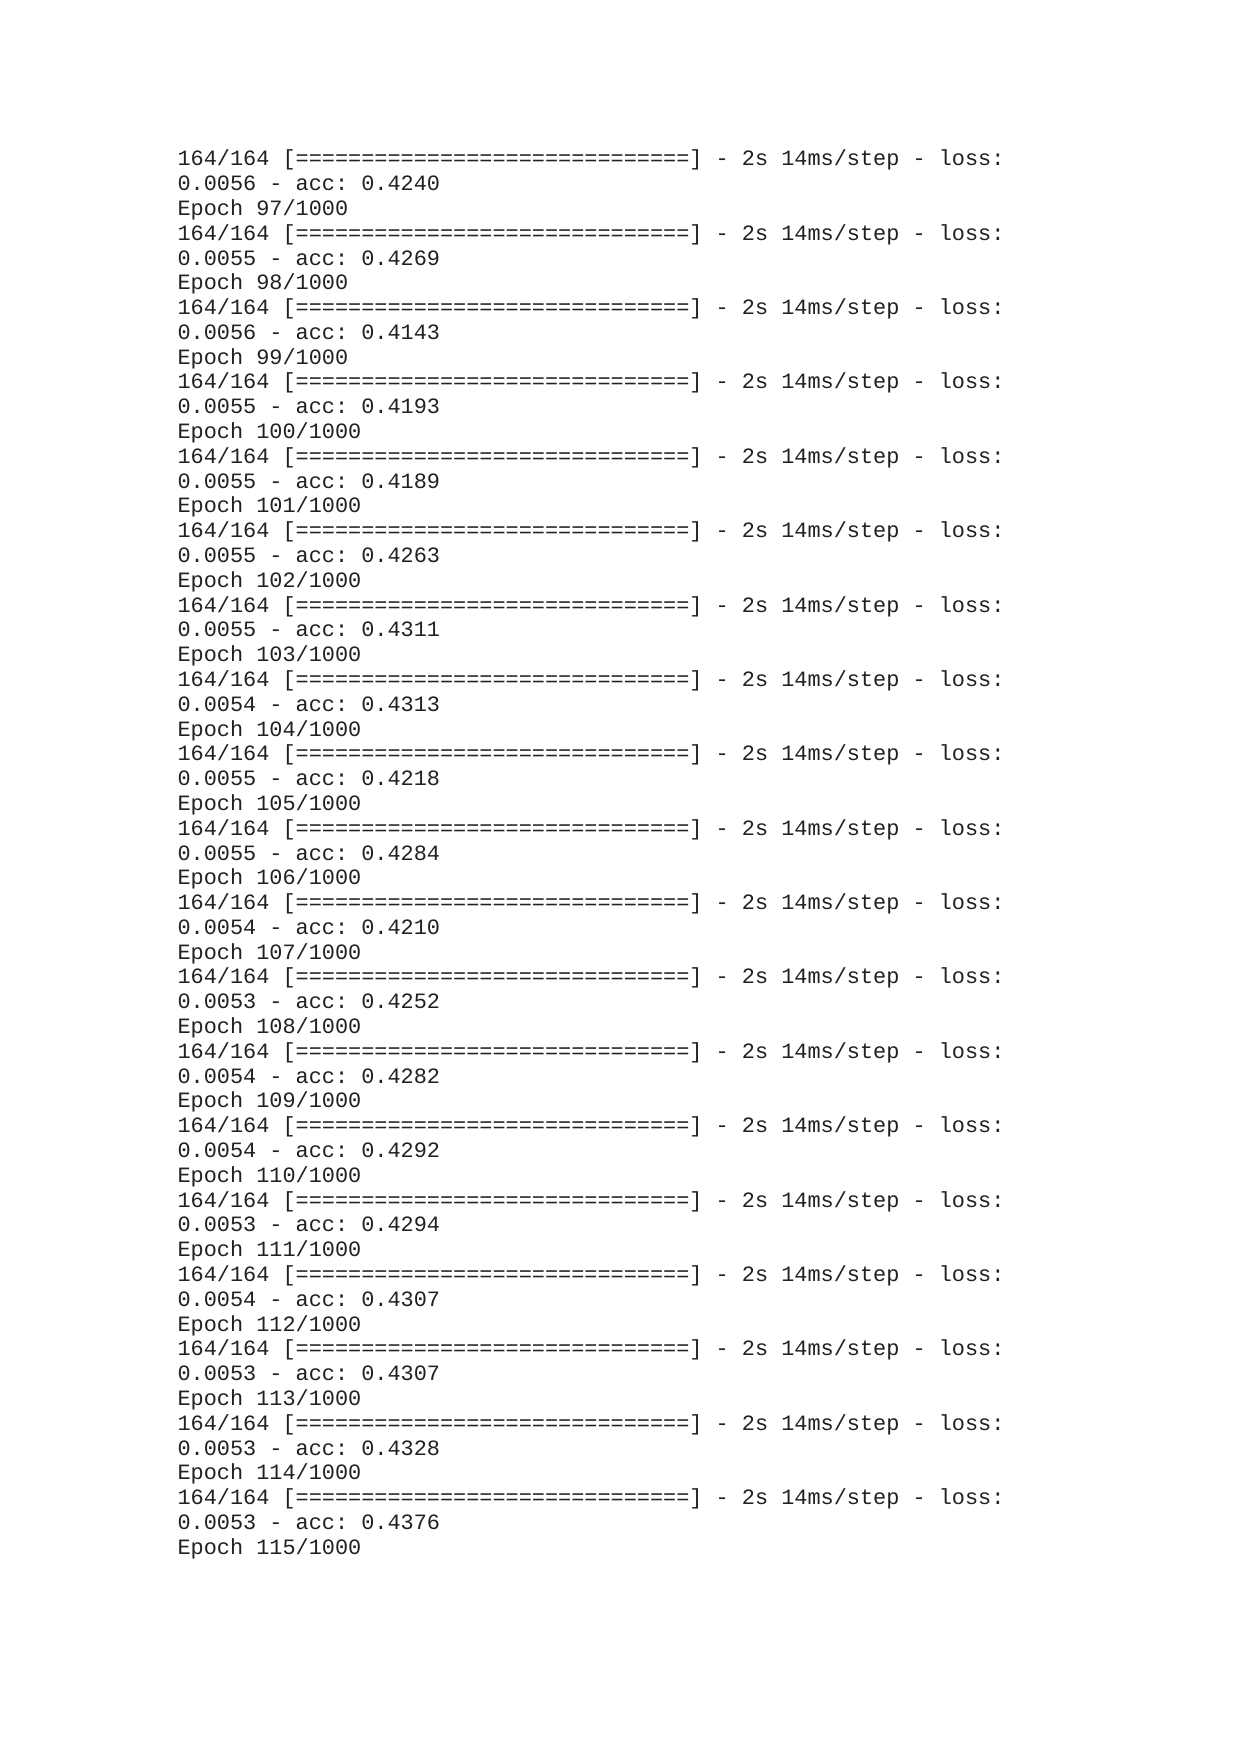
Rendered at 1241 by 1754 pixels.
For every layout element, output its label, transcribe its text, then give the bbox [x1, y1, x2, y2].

text 164/164 [==============================] - 2s 14ms/step - loss: 0.0053 - acc: 0.4307 [177, 1338, 1063, 1387]
text Epoch 99/1000 [177, 346, 1063, 371]
text Epoch 103/1000 [177, 643, 1063, 668]
text 164/164 [==============================] - 2s 14ms/step - loss: 0.0056 - acc: 0.4143 [177, 296, 1063, 346]
text 164/164 [==============================] - 2s 14ms/step - loss: 0.0054 - acc: 0.4292 [177, 1114, 1063, 1164]
text 164/164 [==============================] - 2s 14ms/step - loss: 0.0053 - acc: 0.4252 [177, 966, 1063, 1015]
text Epoch 107/1000 [177, 941, 1063, 966]
text 164/164 [==============================] - 2s 14ms/step - loss: 0.0054 - acc: 0.4307 [177, 1263, 1063, 1313]
text Epoch 105/1000 [177, 792, 1063, 817]
text 164/164 [==============================] - 2s 14ms/step - loss: 0.0054 - acc: 0.4313 [177, 668, 1063, 718]
text 164/164 [==============================] - 2s 14ms/step - loss: 0.0055 - acc: 0.4193 [177, 371, 1063, 420]
text 164/164 [==============================] - 2s 14ms/step - loss: 0.0055 - acc: 0.4269 [177, 222, 1063, 272]
text Epoch 113/1000 [177, 1387, 1063, 1412]
text Epoch 108/1000 [177, 1015, 1063, 1040]
text 164/164 [==============================] - 2s 14ms/step - loss: 0.0054 - acc: 0.4210 [177, 891, 1063, 941]
text 164/164 [==============================] - 2s 14ms/step - loss: 0.0056 - acc: 0.4240 [177, 148, 1063, 197]
text Epoch 101/1000 [177, 495, 1063, 519]
text 164/164 [==============================] - 2s 14ms/step - loss: 0.0055 - acc: 0.4311 [177, 594, 1063, 643]
text 164/164 [==============================] - 2s 14ms/step - loss: 0.0055 - acc: 0.4263 [177, 519, 1063, 569]
text 164/164 [==============================] - 2s 14ms/step - loss: 0.0053 - acc: 0.4328 [177, 1412, 1063, 1462]
text Epoch 106/1000 [177, 867, 1063, 891]
text Epoch 111/1000 [177, 1238, 1063, 1263]
text Epoch 114/1000 [177, 1462, 1063, 1486]
text Epoch 100/1000 [177, 420, 1063, 445]
text Epoch 104/1000 [177, 718, 1063, 743]
text 164/164 [==============================] - 2s 14ms/step - loss: 0.0055 - acc: 0.4218 [177, 743, 1063, 792]
text Epoch 115/1000 [177, 1536, 1063, 1561]
text Epoch 110/1000 [177, 1164, 1063, 1189]
text 164/164 [==============================] - 2s 14ms/step - loss: 0.0055 - acc: 0.4284 [177, 817, 1063, 867]
text Epoch 98/1000 [177, 272, 1063, 296]
text 164/164 [==============================] - 2s 14ms/step - loss: 0.0053 - acc: 0.4376 [177, 1486, 1063, 1536]
text 164/164 [==============================] - 2s 14ms/step - loss: 0.0054 - acc: 0.4282 [177, 1040, 1063, 1090]
text Epoch 112/1000 [177, 1313, 1063, 1338]
text Epoch 97/1000 [177, 197, 1063, 222]
text 164/164 [==============================] - 2s 14ms/step - loss: 0.0055 - acc: 0.4189 [177, 445, 1063, 495]
text 164/164 [==============================] - 2s 14ms/step - loss: 0.0053 - acc: 0.4294 [177, 1189, 1063, 1238]
text Epoch 109/1000 [177, 1090, 1063, 1114]
text Epoch 102/1000 [177, 569, 1063, 594]
